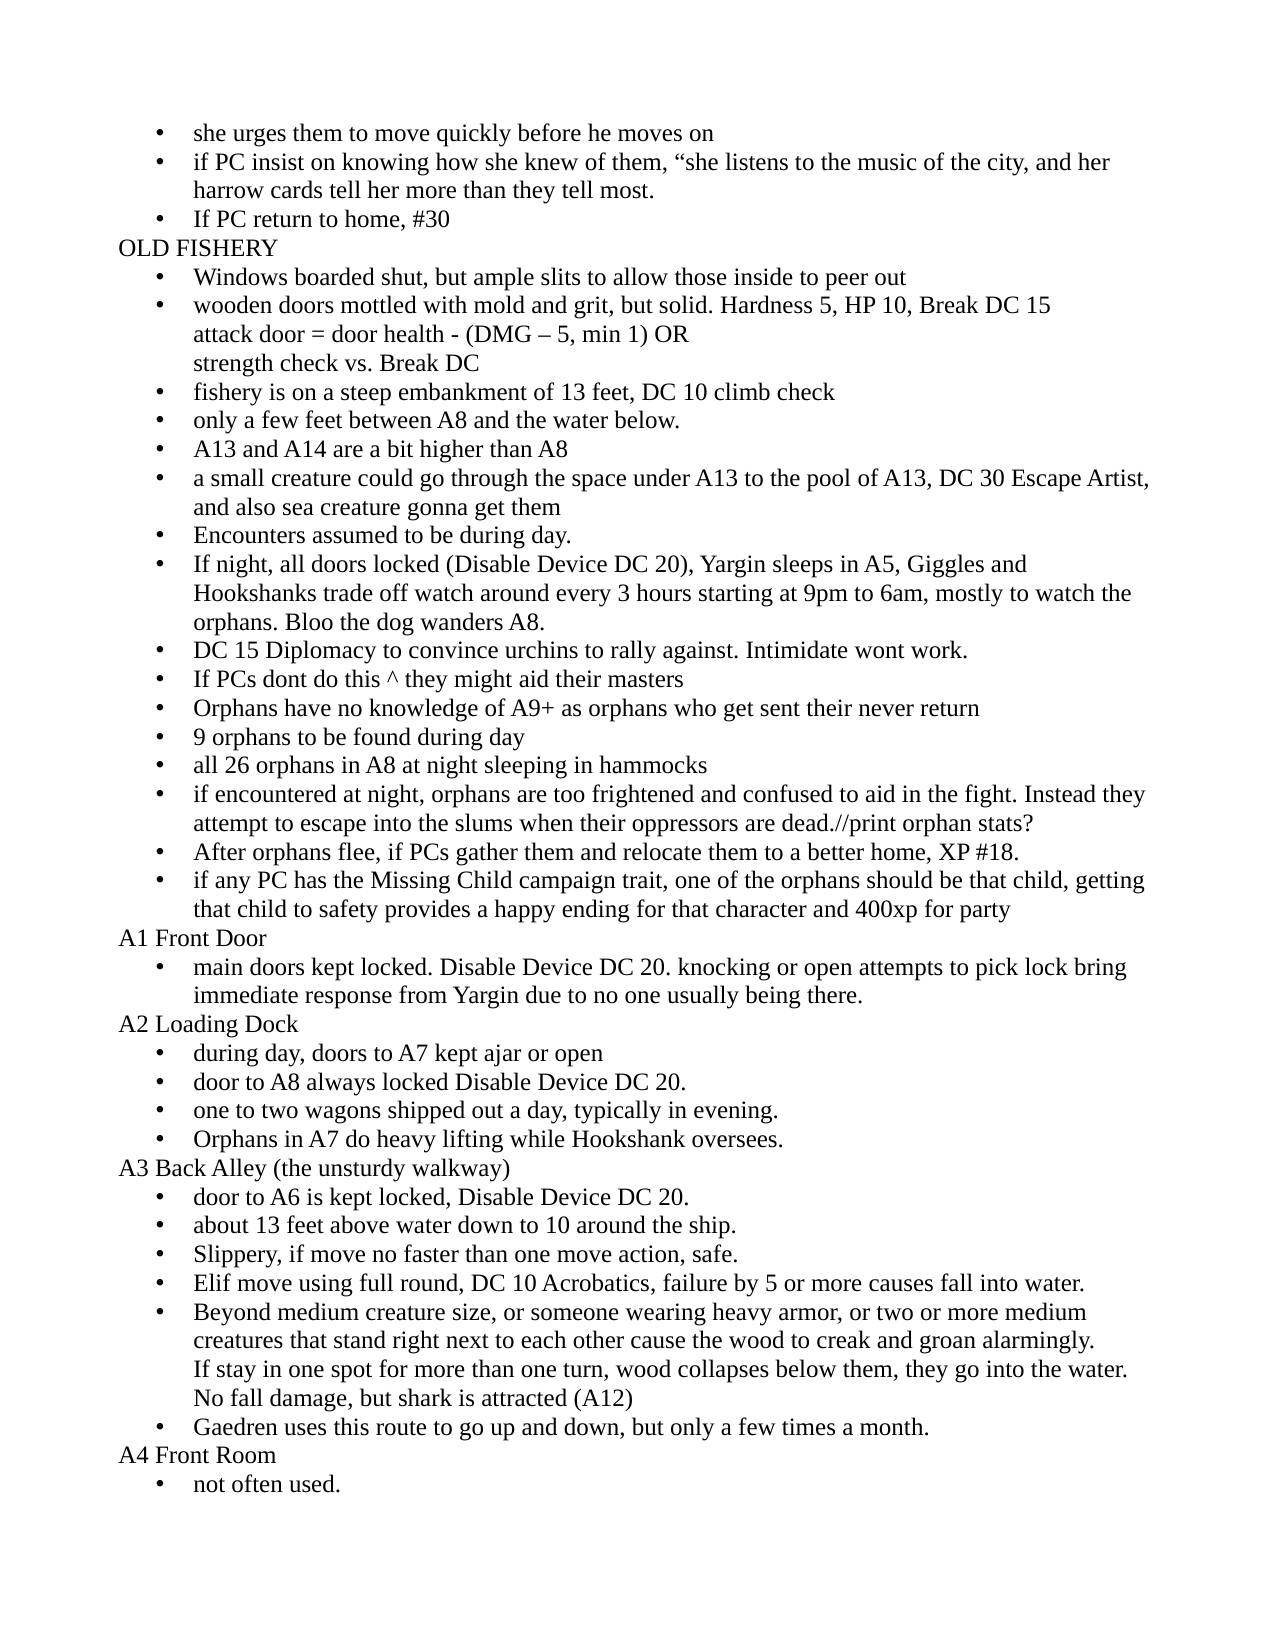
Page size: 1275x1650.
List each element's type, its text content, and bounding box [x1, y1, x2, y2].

list Slippery, if move no faster than one move action, safe. [156, 1239, 1157, 1268]
text OLD FISHERY [118, 233, 1157, 262]
list door to A6 is kept locked, Disable Device DC 20. [156, 1182, 1157, 1211]
list not often used. [156, 1469, 1157, 1498]
list Encounters assumed to be during day. [156, 521, 1157, 549]
list door to A8 always locked Disable Device DC 20. [156, 1067, 1157, 1096]
list If night, all doors locked (Disable Device DC 20), Yargin sleeps in A5, Giggles and Hookshanks trade off watch around every 3 hours starting at 9pm to 6am, mostly to watch the orphans. Bloo the dog wanders A8. [156, 549, 1157, 636]
list Elif move using full round, DC 10 Acrobatics, failure by 5 or more causes fall into water. [156, 1268, 1157, 1297]
list all 26 orphans in A8 at night sleeping in hammocks [156, 751, 1157, 779]
list fishery is on a steep embankment of 13 feet, DC 10 climb check [156, 377, 1157, 406]
list A13 and A14 are a bit higher than A8 [156, 434, 1157, 463]
list one to two wagons shipped out a day, typically in evening. [156, 1096, 1157, 1124]
list Orphans have no knowledge of A9+ as orphans who get sent their never return [156, 693, 1157, 722]
list about 13 feet above water down to 10 around the ship. [156, 1211, 1157, 1239]
list Windows boarded shut, but ample slits to allow those inside to peer out [156, 262, 1157, 291]
list Orphans in A7 do heavy lifting while Hookshank oversees. [156, 1124, 1157, 1153]
list she urges them to move quickly before he moves on [156, 118, 1157, 147]
list a small creature could go through the space under A13 to the pool of A13, DC 30 Escape Artist, and also sea creature gonna get them [156, 463, 1157, 521]
list Beyond medium creature size, or someone wearing heavy armor, or two or more medium creatures that stand right next to each other cause the wood to creak and groan alarmingly. If stay in one spot for more than one turn, wood collapses below them, they go into the water. No fall damage, but shark is attracted (A12) [156, 1297, 1157, 1412]
list main doors kept locked. Disable Device DC 20. knocking or open attempts to pick lock bring immediate response from Yargin due to no one usually being there. [156, 952, 1157, 1009]
list if PC insist on knowing how she knew of them, “she listens to the music of the city, and her harrow cards tell her more than they tell most. [156, 147, 1157, 204]
list if encountered at night, orphans are too frightened and confused to aid in the fight. Instead they attempt to escape into the slums when their oppressors are dead.//print orphan stats? [156, 779, 1157, 837]
list 9 orphans to be found during day [156, 722, 1157, 751]
list only a few feet between A8 and the water below. [156, 406, 1157, 434]
list After orphans flee, if PCs gather them and relocate them to a better home, XP #18. [156, 837, 1157, 866]
list Gaedren uses this route to go up and down, but only a few times a month. [156, 1412, 1157, 1441]
text A4 Front Room [118, 1441, 1157, 1469]
list If PCs dont do this ^ they might aid their masters [156, 664, 1157, 693]
list DC 15 Diplomacy to convince urchins to rally against. Intimidate wont work. [156, 636, 1157, 664]
list if any PC has the Missing Child campaign trait, one of the orphans should be that child, getting that child to safety provides a happy ending for that character and 400xp for party [156, 866, 1157, 923]
text A3 Back Alley (the unsturdy walkway) [118, 1153, 1157, 1182]
list If PC return to home, #30 [156, 204, 1157, 233]
text A2 Loading Dock [118, 1009, 1157, 1038]
list wooden doors mottled with mold and grit, but solid. Hardness 5, HP 10, Break DC 15 attack door = door health - (DMG – 5, min 1) OR strength check vs. Break DC [156, 291, 1157, 377]
list during day, doors to A7 kept ajar or open [156, 1038, 1157, 1067]
text A1 Front Door [118, 923, 1157, 952]
